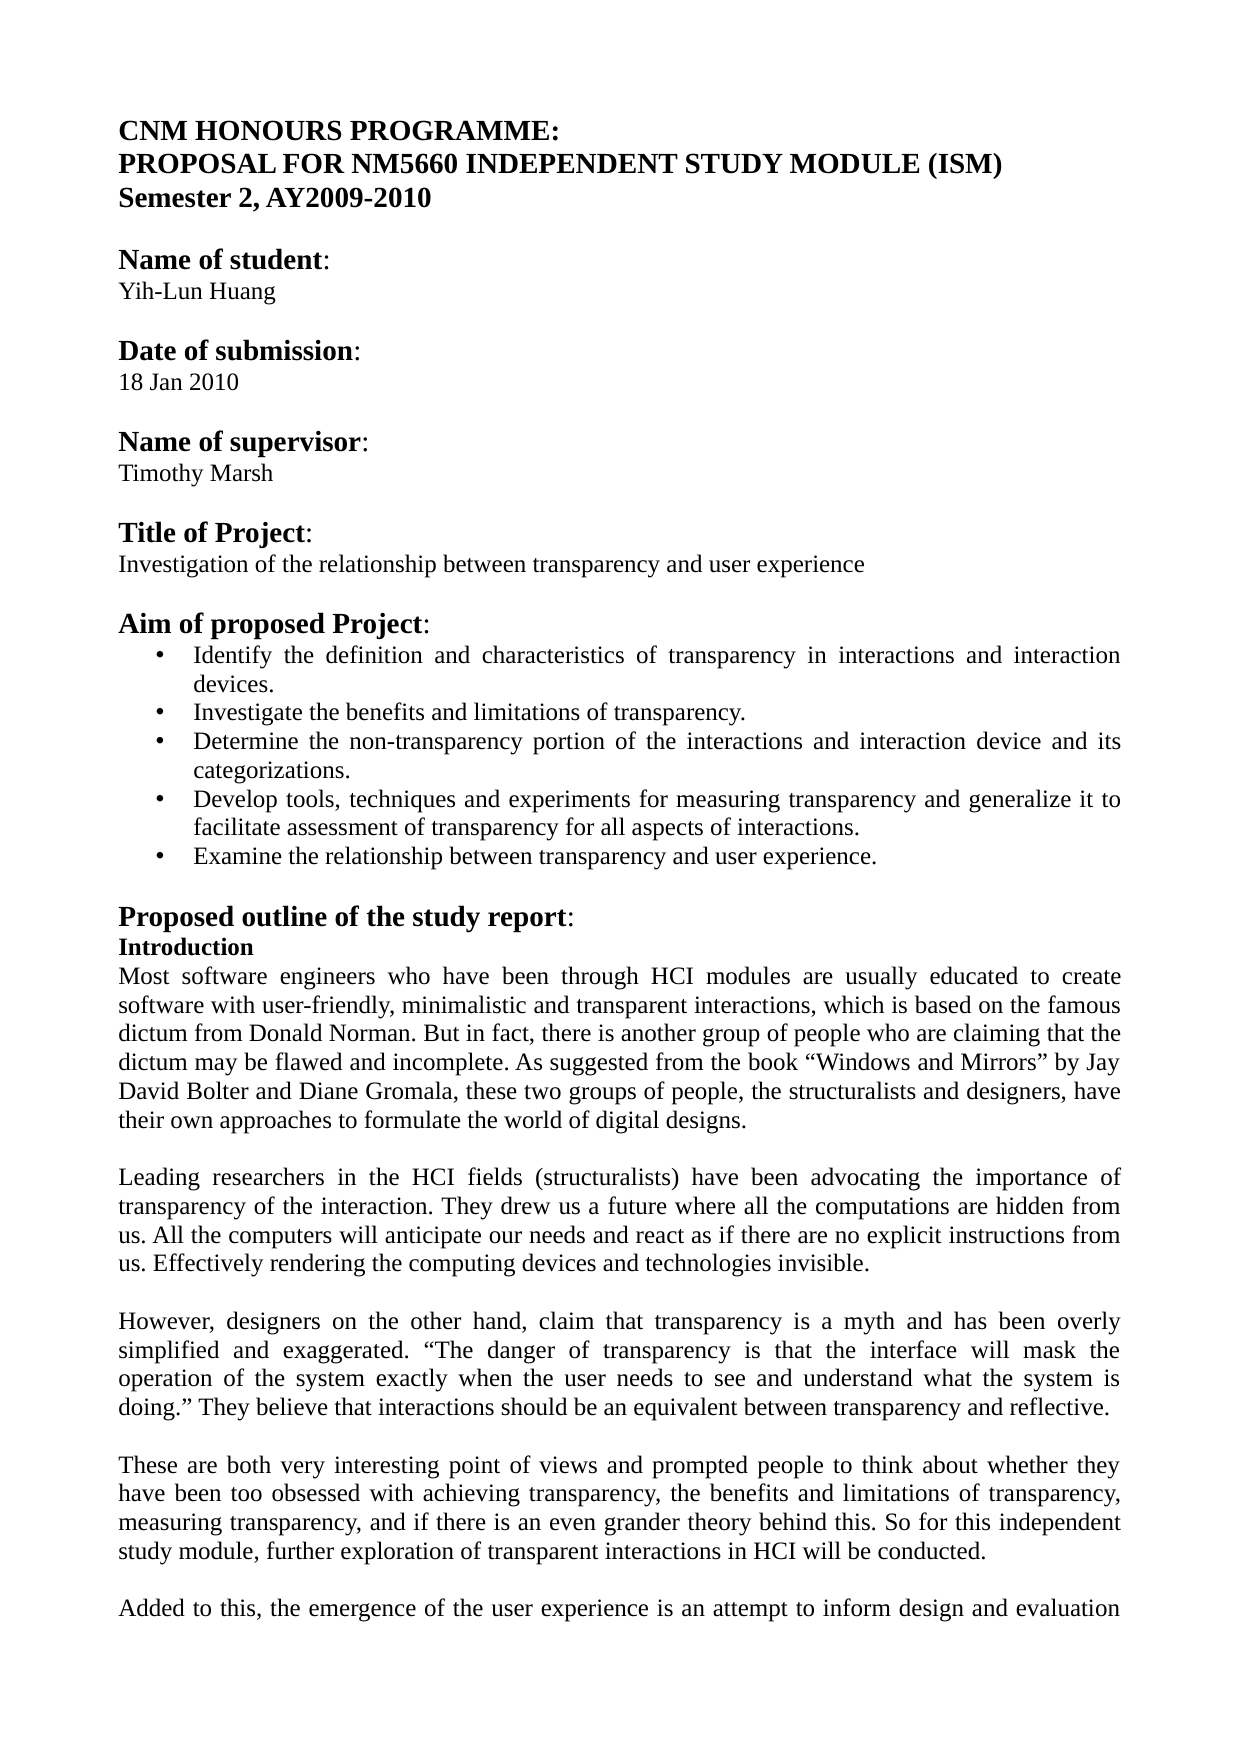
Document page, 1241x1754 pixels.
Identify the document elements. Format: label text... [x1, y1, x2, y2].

text Investigation of the relationship between transparency and user experience [118, 549, 1122, 578]
list Examine the relationship between transparency and user experience. [156, 841, 1122, 870]
text Added to this, the emergence of the user experience is an attempt to inform design and evaluation [118, 1593, 1122, 1622]
text However, designers on the other hand, claim that transparency is a myth and has been overly simplified and exaggerated. “The danger of transparency is that the interface will mask the operation of the system exactly when the user needs to see and understand what the system is doing.” They believe that interactions should be an equivalent between transparency and reflective. [118, 1306, 1122, 1421]
text Title of Project: [118, 515, 1122, 549]
text PROPOSAL FOR NM5660 INDEPENDENT STUDY MODULE (ISM) [118, 146, 1122, 180]
text Yih-Lun Huang [118, 276, 1122, 304]
text Semester 2, AY2009-2010 [118, 180, 1122, 213]
text Introduction [118, 932, 1122, 961]
text Most software engineers who have been through HCI modules are usually educated to create software with user-friendly, minimalistic and transparent interactions, which is based on the famous dictum from Donald Norman. But in fact, there is another group of people who are claiming that the dictum may be flawed and incomplete. As suggested from the book “Windows and Mirrors” by Jay David Bolter and Diane Gromala, these two groups of people, the structuralists and designers, have their own approaches to formulate the world of digital designs. [118, 961, 1122, 1133]
list Determine the non-transparency portion of the interactions and interaction device and its categorizations. [156, 726, 1122, 784]
text Name of supervisor: [118, 424, 1122, 458]
text Proposed outline of the study report: [118, 899, 1122, 932]
list Develop tools, techniques and experiments for measuring transparency and generalize it to facilitate assessment of transparency for all aspects of interactions. [156, 784, 1122, 841]
text CNM HONOURS PROGRAMME: [118, 113, 1122, 146]
text 18 Jan 2010 [118, 367, 1122, 396]
text Date of submission: [118, 333, 1122, 367]
text Leading researchers in the HCI fields (structuralists) have been advocating the importance of transparency of the interaction. They drew us a future where all the computations are hidden from us. All the computers will anticipate our needs and react as if there are no explicit instructions from us. Effectively rendering the computing devices and technologies invisible. [118, 1162, 1122, 1277]
list Investigate the benefits and limitations of transparency. [156, 697, 1122, 726]
list Identify the definition and characteristics of transparency in interactions and interaction devices. [156, 640, 1122, 697]
text Aim of proposed Project: [118, 606, 1122, 640]
text These are both very interesting point of views and prompted people to think about whether they have been too obsessed with achieving transparency, the benefits and limitations of transparency, measuring transparency, and if there is an even grander theory behind this. So for this independent study module, further exploration of transparent interactions in HCI will be conducted. [118, 1450, 1122, 1565]
text Name of student: [118, 242, 1122, 276]
text Timothy Marsh [118, 458, 1122, 487]
